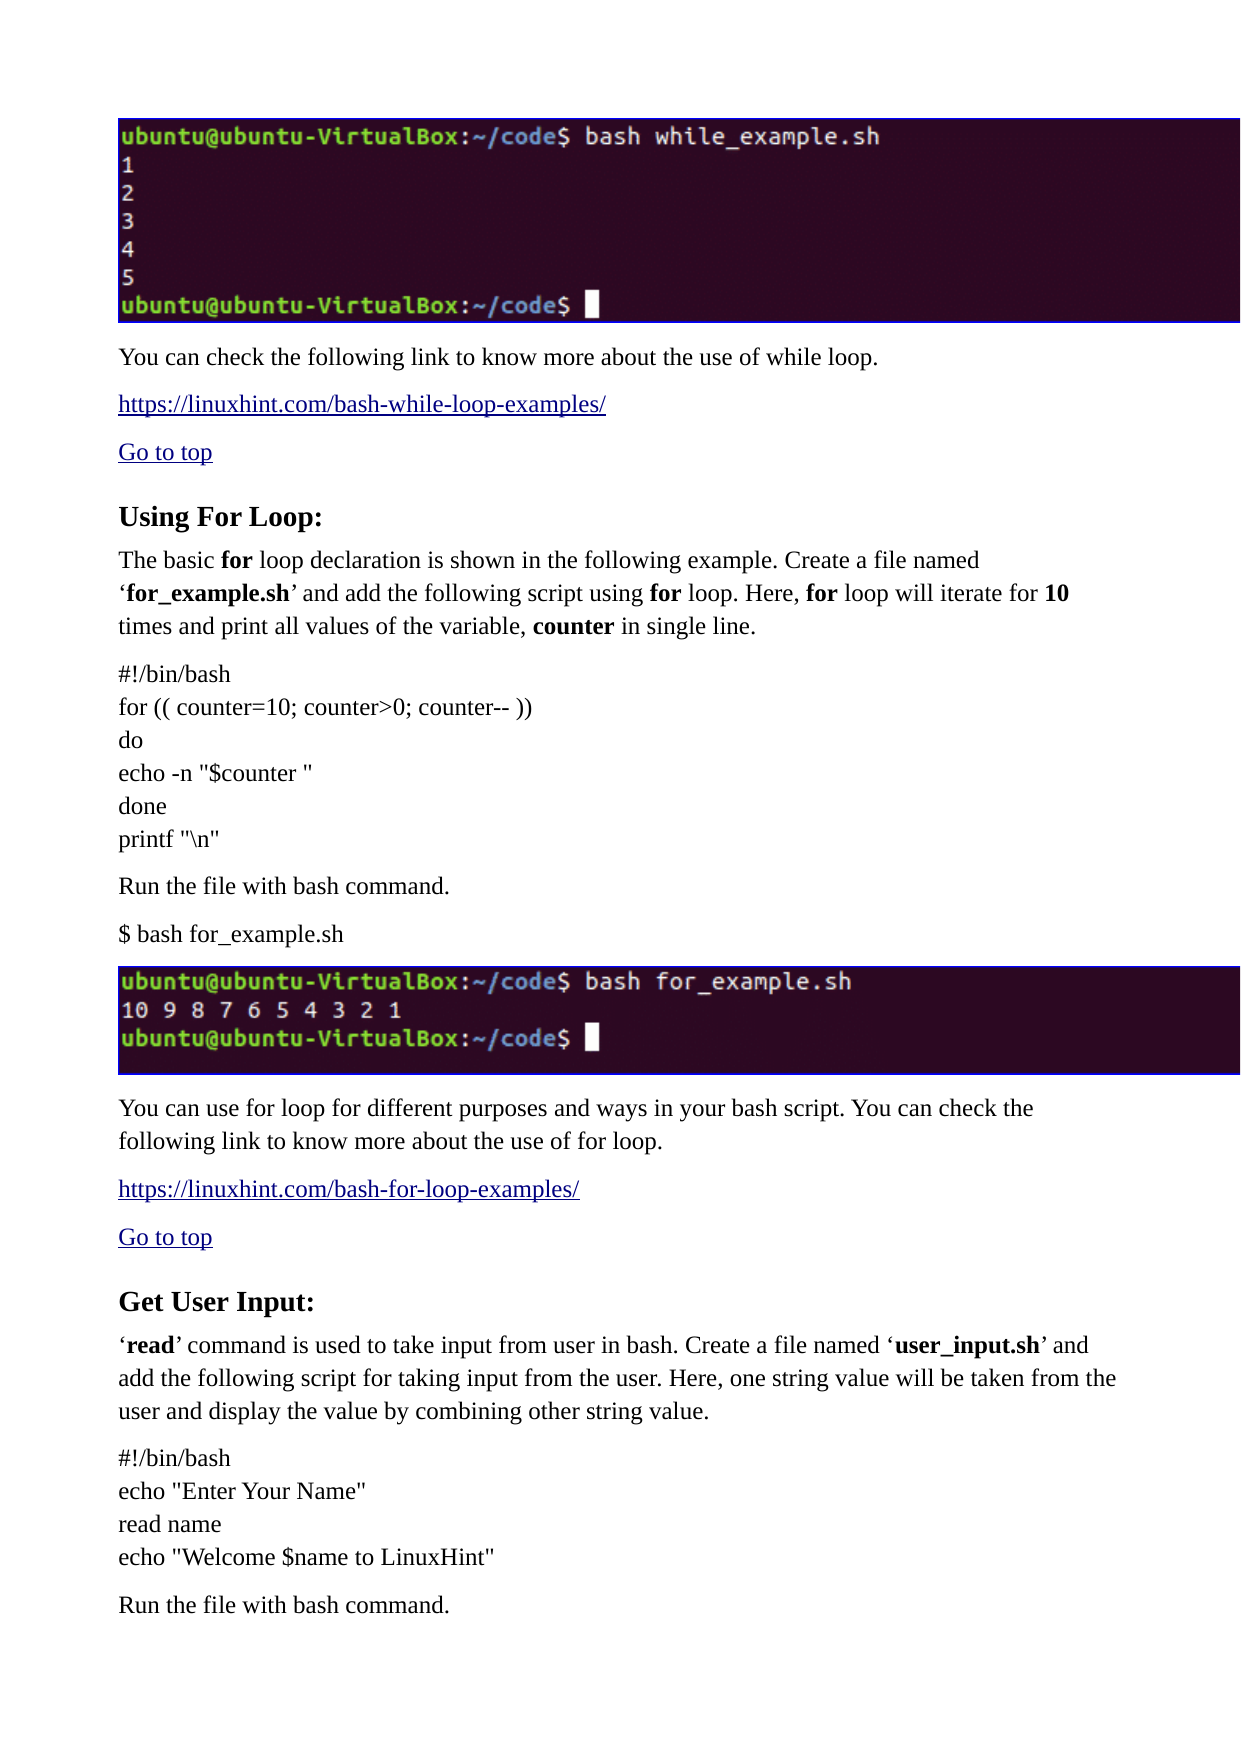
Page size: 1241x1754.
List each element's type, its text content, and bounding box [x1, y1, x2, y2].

text ‘read’ command is used to take input from user in bash. Create a file named ‘user_input.sh’ and add the following script for taking input from the user. Here, one string value will be taken from the user and display the value by combining other string value. [118, 1330, 1122, 1424]
subtitle Get User Input: [118, 1284, 1122, 1317]
text #!/bin/bash echo "Enter Your Name" read name echo "Welcome $name to LinuxHint" [118, 1443, 1122, 1571]
picture [118, 966, 1241, 1075]
picture [118, 118, 1241, 323]
text Run the file with bash command. [118, 1590, 1122, 1619]
text $ bash for_example.sh [118, 919, 1122, 948]
text https://linuxhint.com/bash-while-loop-examples/ [118, 389, 1122, 418]
text Go to top [118, 437, 1122, 466]
text You can check the following link to know more about the use of while loop. [118, 342, 1122, 370]
text #!/bin/bash for (( counter=10; counter>0; counter-- )) do echo -n "$counter " done printf "\n" [118, 659, 1122, 853]
text Run the file with bash command. [118, 871, 1122, 900]
text The basic for loop declaration is shown in the following example. Create a file named ‘for_example.sh’ and add the following script using for loop. Here, for loop will iterate for 10 times and print all values of the variable, counter in single line. [118, 545, 1122, 640]
text You can use for loop for different purposes and ways in your bash script. You can check the following link to know more about the use of for loop. [118, 1093, 1122, 1155]
subtitle Using For Loop: [118, 499, 1122, 533]
text Go to top [118, 1222, 1122, 1250]
text https://linuxhint.com/bash-for-loop-examples/ [118, 1174, 1122, 1203]
